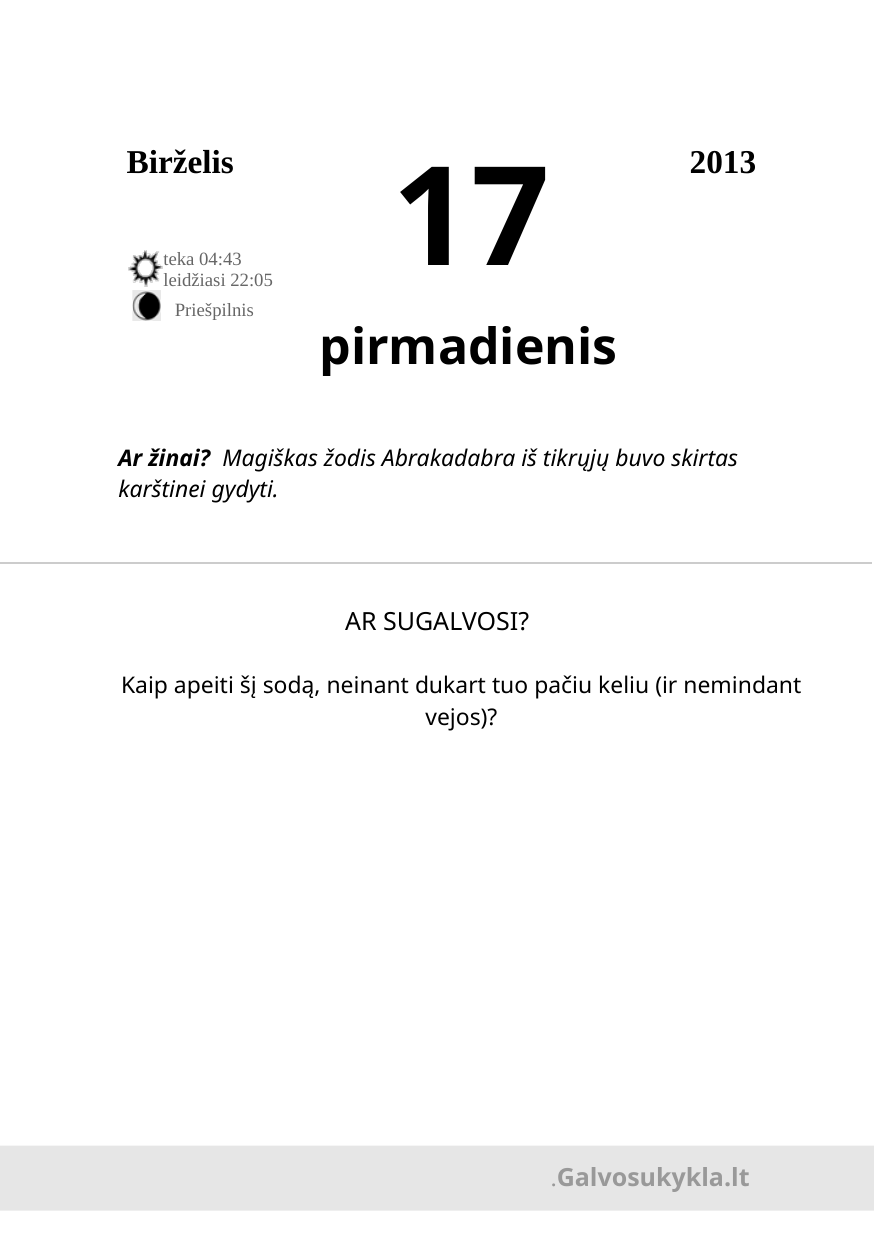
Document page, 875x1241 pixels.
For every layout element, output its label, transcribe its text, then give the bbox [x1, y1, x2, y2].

text AR SUGALVOSI? [118, 604, 756, 638]
text Kaip apeiti šį sodą, neinant dukart tuo pačiu keliu (ir nemindant vejos)? [83, 669, 840, 732]
table_header 2013 [638, 118, 756, 379]
table_header 17 pirmadienis [299, 118, 638, 379]
text Ar žinai? Magiškas žodis Abrakadabra iš tikrųjų buvo skirtas karštinei gydyti. [118, 442, 756, 504]
table_header Birželis teka 04:43 leidžiasi 22:05 [118, 118, 298, 287]
table_header Priešpilnis [118, 288, 298, 379]
